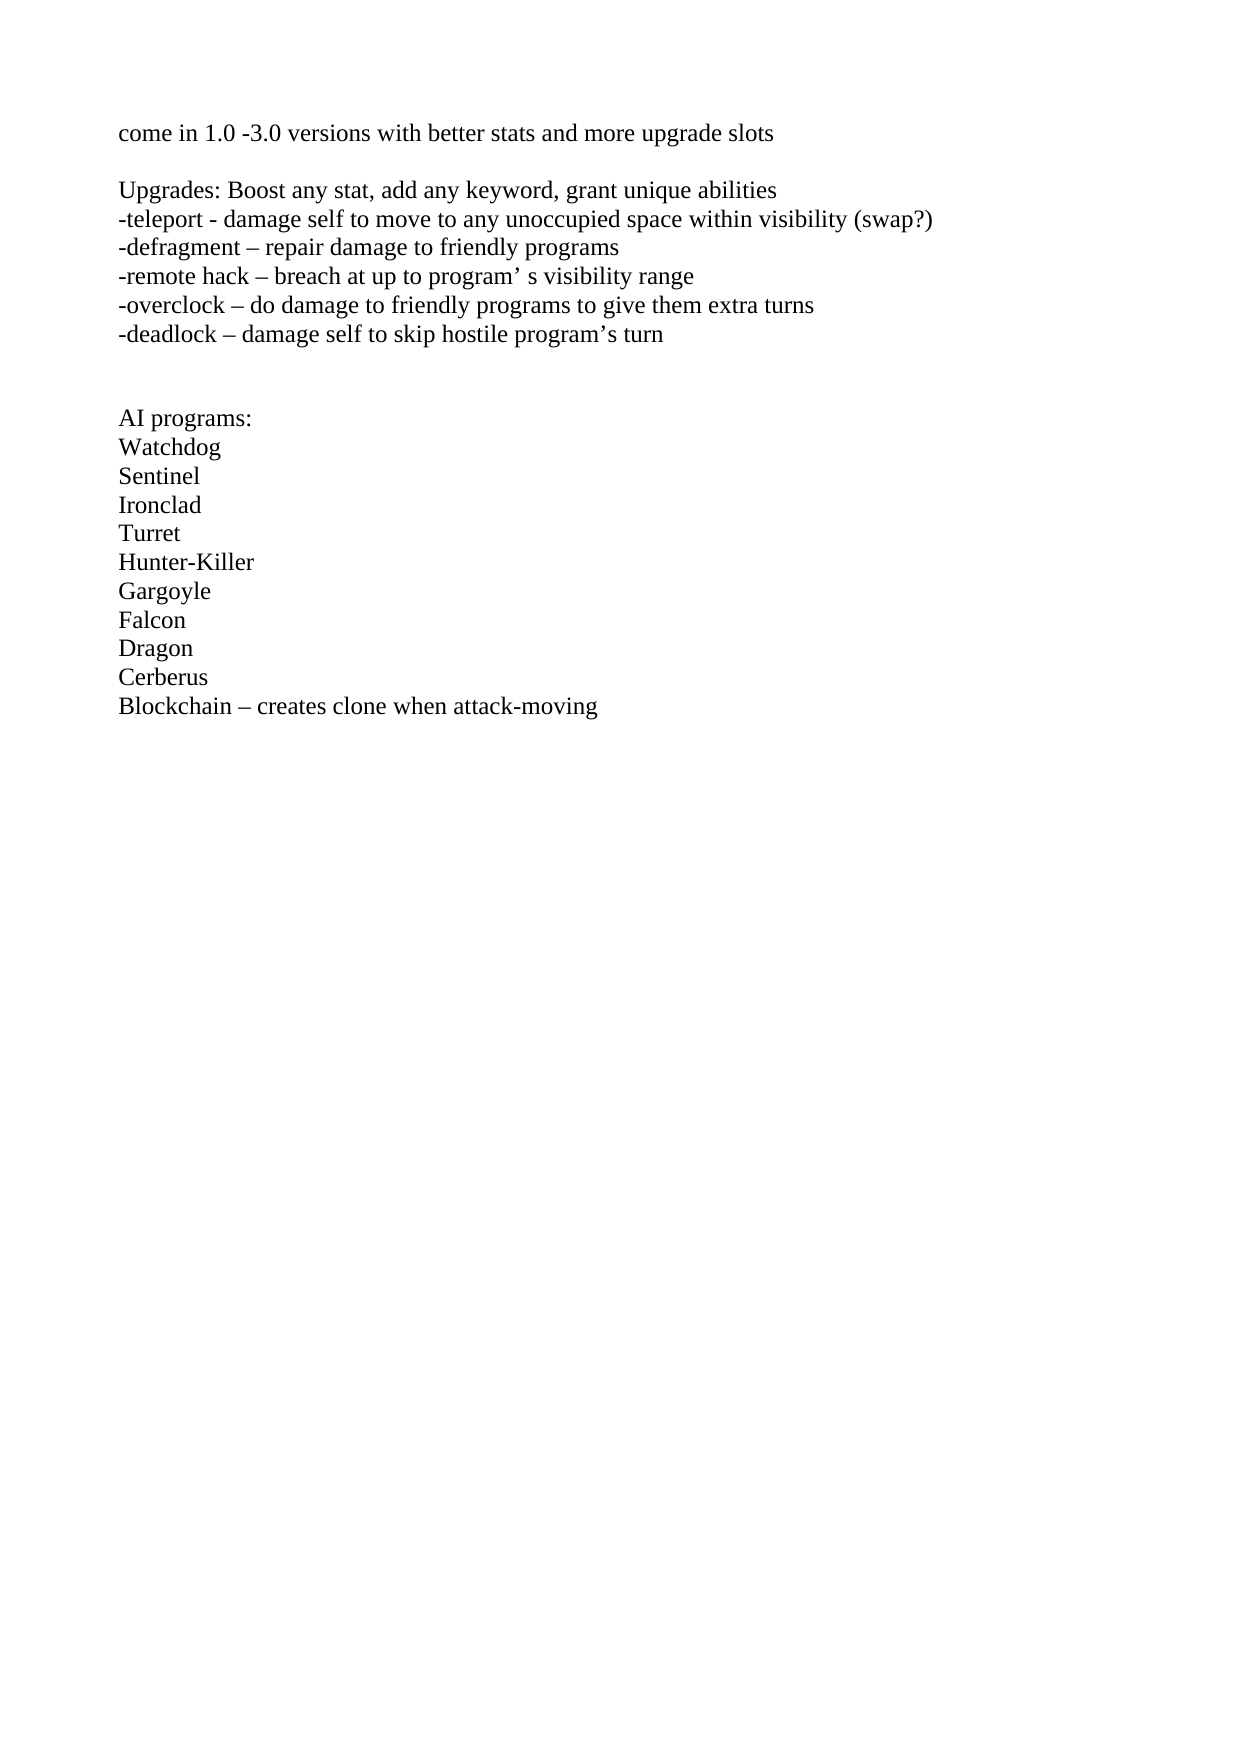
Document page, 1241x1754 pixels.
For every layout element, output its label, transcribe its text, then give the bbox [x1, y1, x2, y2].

text -remote hack – breach at up to program’ s visibility range [118, 261, 1122, 290]
text Sentinel [118, 461, 1122, 490]
text Hunter-Killer [118, 547, 1122, 576]
text Watchdog [118, 432, 1122, 461]
text Blockchain – creates clone when attack-moving [118, 691, 1122, 720]
text -deadlock – damage self to skip hostile program’s turn [118, 319, 1122, 347]
text -defragment – repair damage to friendly programs [118, 232, 1122, 261]
text -overclock – do damage to friendly programs to give them extra turns [118, 290, 1122, 319]
text Dragon [118, 633, 1122, 662]
text AI programs: [118, 403, 1122, 432]
text Turret [118, 518, 1122, 547]
text Gargoyle [118, 576, 1122, 605]
text come in 1.0 -3.0 versions with better stats and more upgrade slots [118, 118, 1122, 147]
text Falcon [118, 605, 1122, 633]
text Cerberus [118, 662, 1122, 691]
text Upgrades: Boost any stat, add any keyword, grant unique abilities [118, 175, 1122, 204]
text Ironclad [118, 490, 1122, 518]
text -teleport - damage self to move to any unoccupied space within visibility (swap?) [118, 204, 1122, 232]
